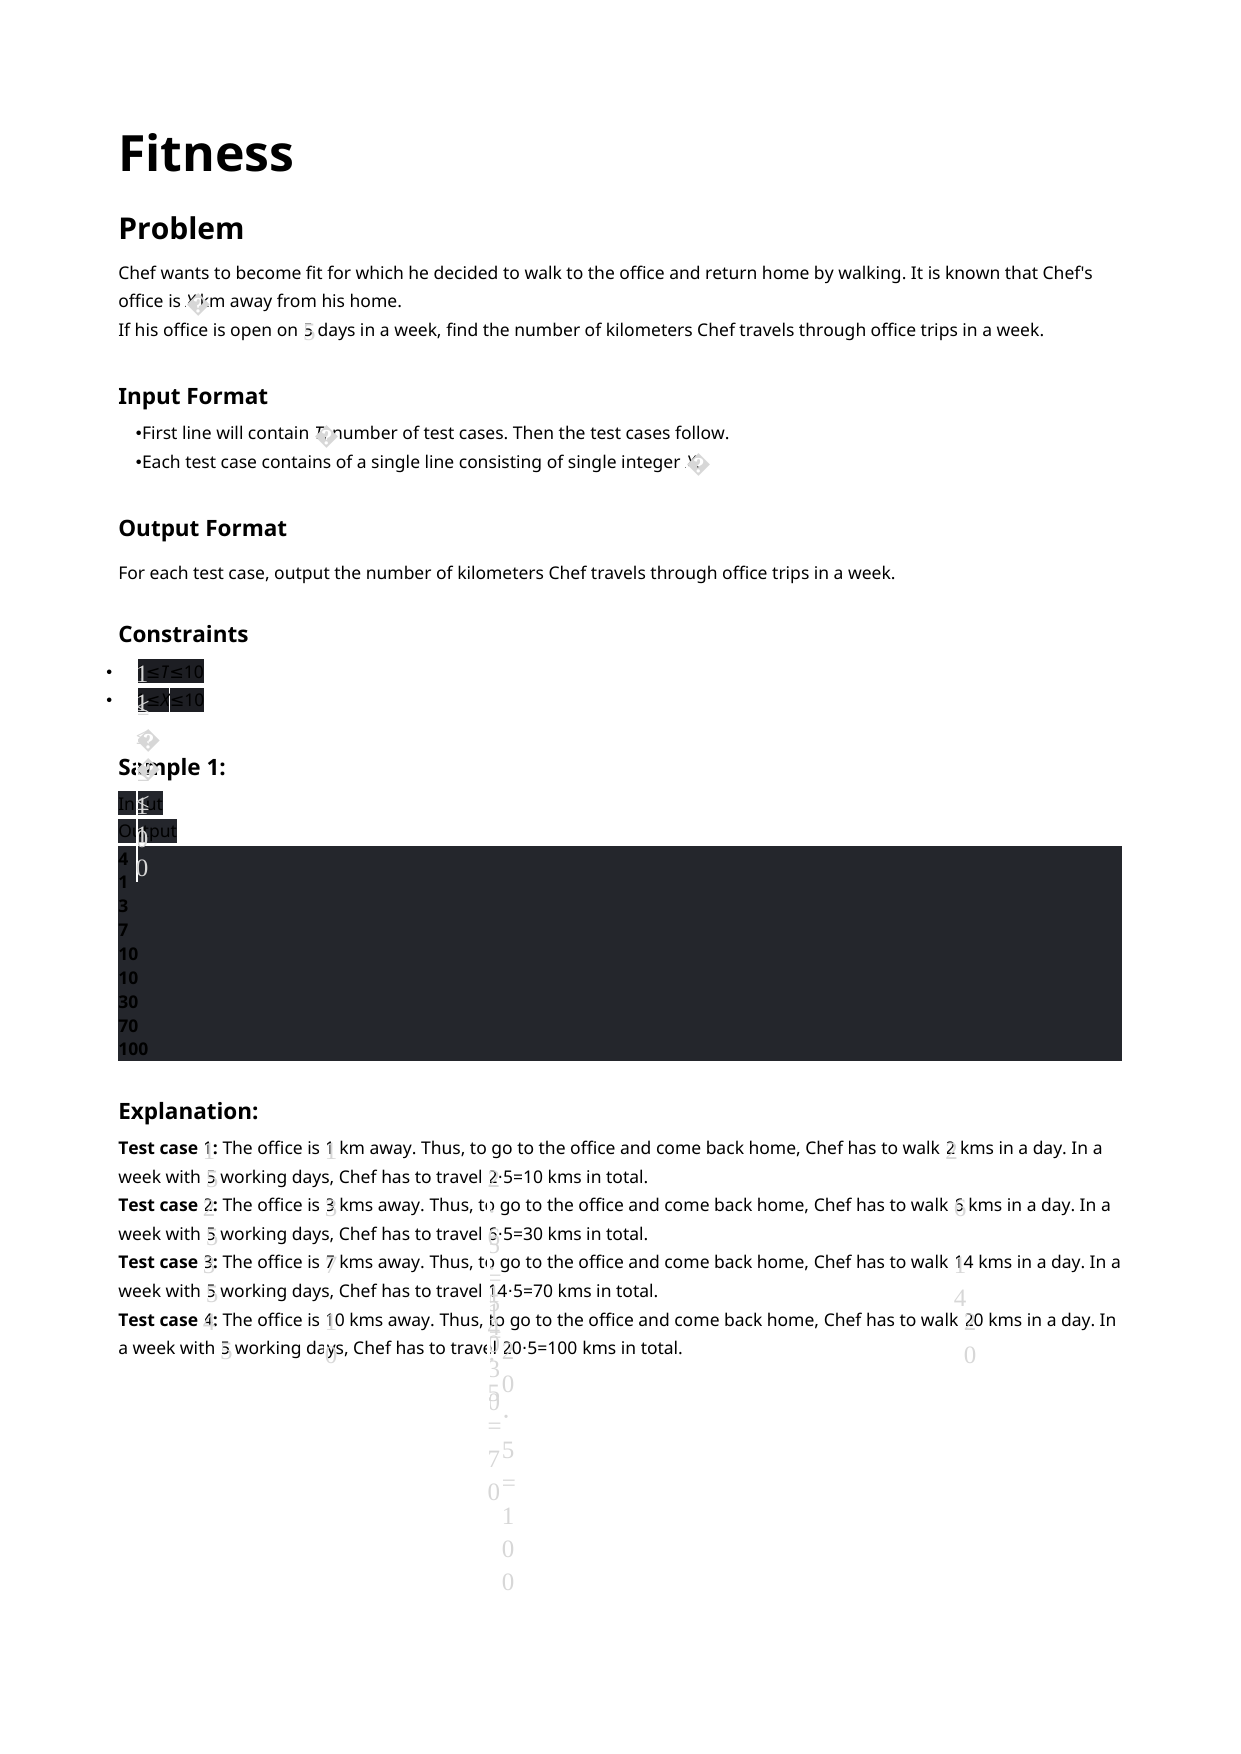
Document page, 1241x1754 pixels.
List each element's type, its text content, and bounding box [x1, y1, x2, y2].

text 70 [118, 1013, 1122, 1037]
list First line will contain T, number of test cases. Then the test cases follow. [316, 421, 1122, 445]
list Each test case contains of a single line consisting of single integer X. [688, 449, 1122, 473]
subtitle Problem [118, 207, 1122, 248]
text Test case 3: The office is 7 kms away. Thus, to go to the office and come back home, Chef has to walk 14 kms in a day. In a week with 5 working days, Chef has to travel 14⋅5=70 kms in total. [956, 1250, 1122, 1302]
text 100 [118, 1037, 1122, 1061]
subtitle Sample 1: [118, 746, 136, 781]
subtitle Fitness [118, 118, 1122, 186]
text Test case 2: The office is 3 kms away. Thus, to go to the office and come back home, Chef has to walk 6 kms in a day. In a week with 5 working days, Chef has to travel 6⋅5=30 kms in total. [490, 1193, 1122, 1245]
subtitle Input Format [118, 376, 1122, 411]
subtitle Constraints [118, 614, 1122, 649]
list Each test case contains of a single line consisting of single integer X. [136, 449, 686, 473]
subtitle Sample 1: [138, 746, 1122, 781]
text 4 [138, 846, 1122, 870]
text Test case 4: The office is 10 kms away. Thus, to go to the office and come back home, Chef has to walk 20 kms in a day. In a week with 5 working days, Chef has to travel 20⋅5=100 kms in total. [327, 1307, 487, 1359]
text 10 [118, 942, 1122, 966]
text Test case 4: The office is 10 kms away. Thus, to go to the office and come back home, Chef has to walk 20 kms in a day. In a week with 5 working days, Chef has to travel 20⋅5=100 kms in total. [966, 1307, 1122, 1359]
text Test case 3: The office is 7 kms away. Thus, to go to the office and come back home, Chef has to walk 14 kms in a day. In a week with 5 working days, Chef has to travel 14⋅5=70 kms in total. [118, 1250, 487, 1302]
text If his office is open on 5 days in a week, find the number of kilometers Chef travels through office trips in a week. [305, 317, 1122, 341]
text Input [118, 791, 136, 815]
subtitle Explanation: [118, 1091, 1122, 1126]
text Input [138, 791, 1122, 815]
text For each test case, output the number of kilometers Chef travels through office trips in a week. [118, 553, 1122, 584]
text 30 [118, 989, 1122, 1013]
text Output [118, 819, 136, 843]
text 3 [118, 894, 1122, 918]
text Chef wants to become fit for which he decided to walk to the office and return home by walking. It is known that Chef's office is X km away from his home. [118, 260, 1122, 313]
text Test case 3: The office is 7 kms away. Thus, to go to the office and come back home, Chef has to walk 14 kms in a day. In a week with 5 working days, Chef has to travel 14⋅5=70 kms in total. [490, 1250, 953, 1302]
text Output [138, 819, 1122, 843]
text Test case 4: The office is 10 kms away. Thus, to go to the office and come back home, Chef has to walk 20 kms in a day. In a week with 5 working days, Chef has to travel 20⋅5=100 kms in total. [118, 1307, 324, 1359]
subtitle Output Format [118, 508, 1122, 543]
list 1≤X≤10 [138, 688, 1122, 712]
text If his office is open on 5 days in a week, find the number of kilometers Chef travels through office trips in a week. [118, 317, 303, 341]
text Test case 4: The office is 10 kms away. Thus, to go to the office and come back home, Chef has to walk 20 kms in a day. In a week with 5 working days, Chef has to travel 20⋅5=100 kms in total. [490, 1307, 963, 1359]
text 4 [118, 846, 136, 870]
text 10 [118, 966, 1122, 989]
text 1 [118, 870, 1122, 894]
text 7 [118, 918, 1122, 942]
list First line will contain T, number of test cases. Then the test cases follow. [136, 421, 314, 445]
text Test case 2: The office is 3 kms away. Thus, to go to the office and come back home, Chef has to walk 6 kms in a day. In a week with 5 working days, Chef has to travel 6⋅5=30 kms in total. [118, 1193, 487, 1245]
text Test case 1: The office is 1 km away. Thus, to go to the office and come back home, Chef has to walk 2 kms in a day. In a week with 5 working days, Chef has to travel 2⋅5=10 kms in total. [118, 1136, 1122, 1188]
list 1≤T≤10 [138, 659, 1122, 683]
